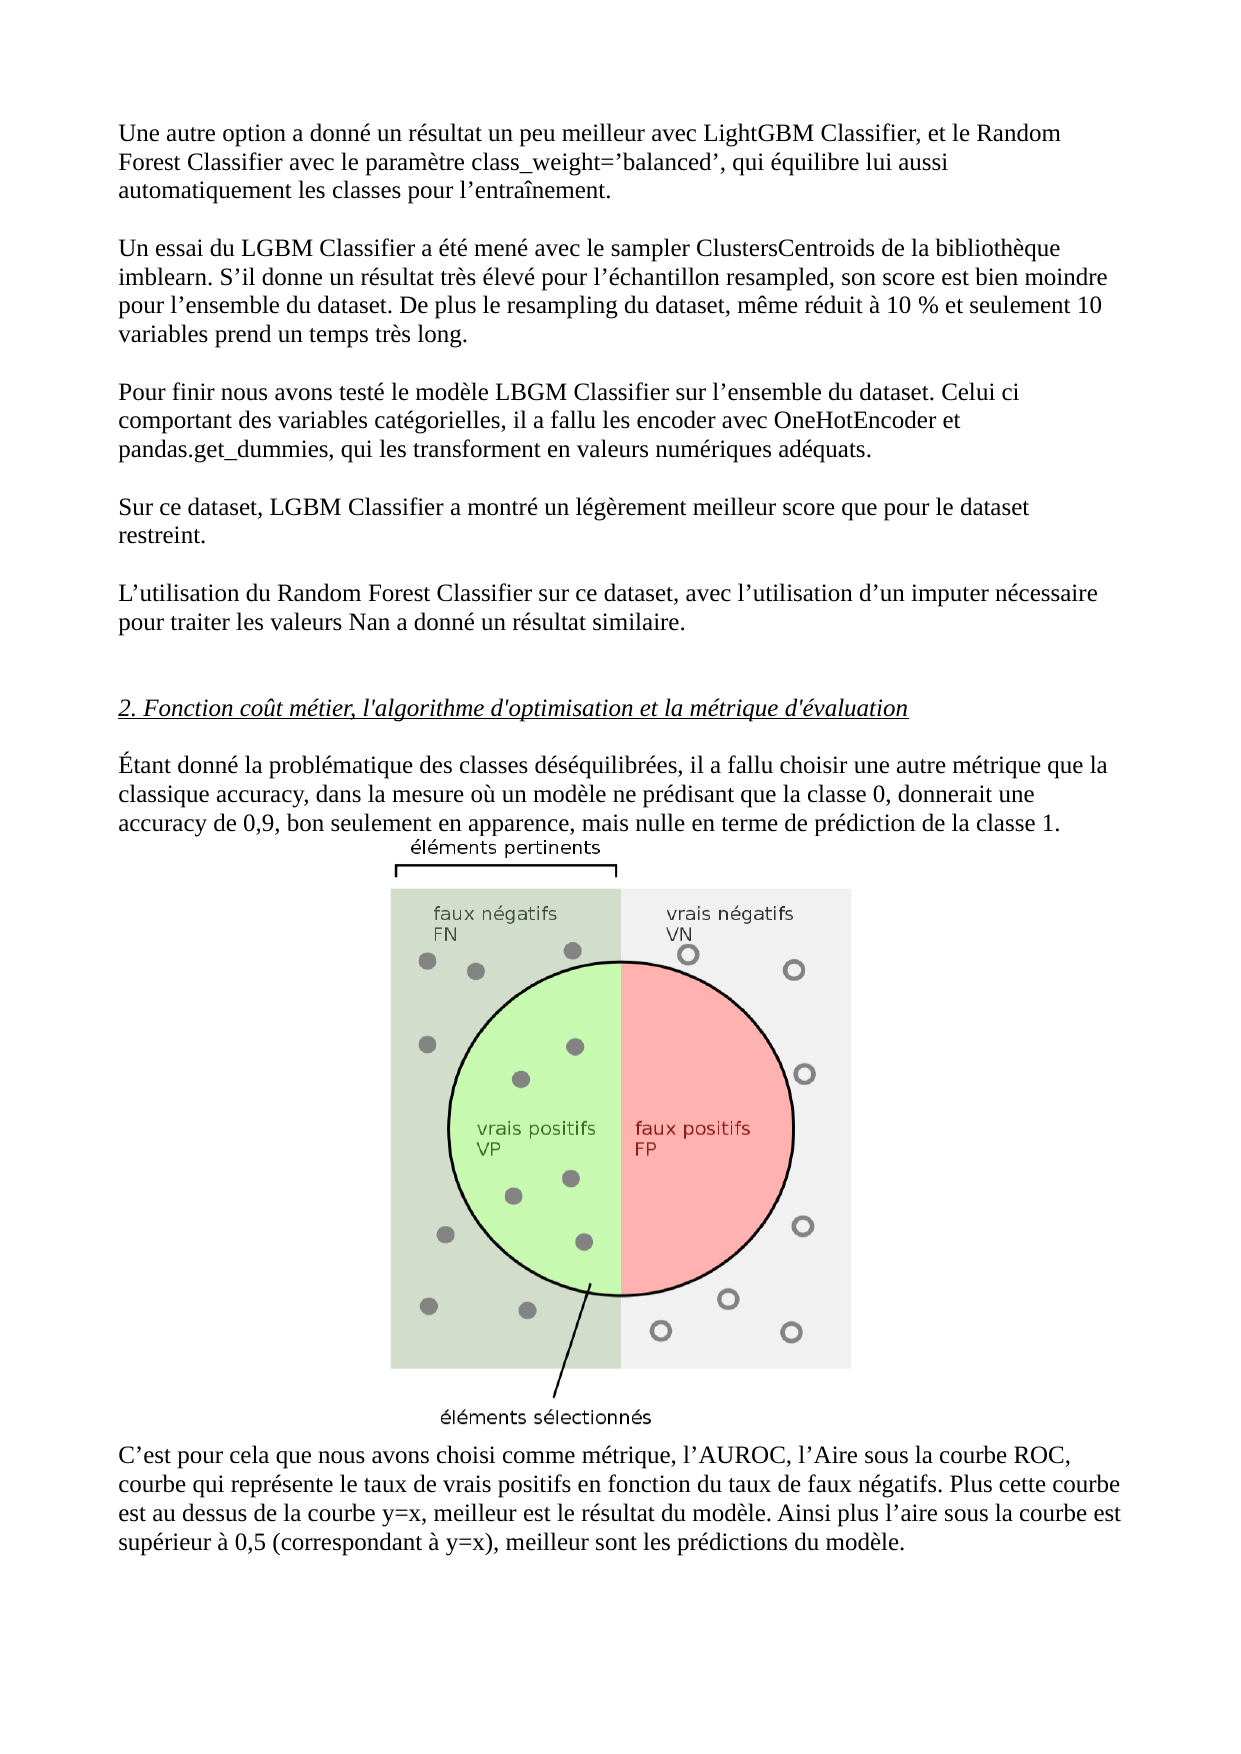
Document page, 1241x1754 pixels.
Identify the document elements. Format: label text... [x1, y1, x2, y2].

text Sur ce dataset, LGBM Classifier a montré un légèrement meilleur score que pour le dataset restreint. [118, 492, 1122, 549]
text L’utilisation du Random Forest Classifier sur ce dataset, avec l’utilisation d’un imputer nécessaire pour traiter les valeurs Nan a donné un résultat similaire. [118, 578, 1122, 636]
text Un essai du LGBM Classifier a été mené avec le sampler ClustersCentroids de la bibliothèque imblearn. S’il donne un résultat très élevé pour l’échantillon resampled, son score est bien moindre pour l’ensemble du dataset. De plus le resampling du dataset, même réduit à 10 % et seulement 10 variables prend un temps très long. [118, 233, 1122, 348]
text C’est pour cela que nous avons choisi comme métrique, l’AUROC, l’Aire sous la courbe ROC, courbe qui représente le taux de vrais positifs en fonction du taux de faux négatifs. Plus cette courbe est au dessus de la courbe y=x, meilleur est le résultat du modèle. Ainsi plus l’aire sous la courbe est supérieur à 0,5 (correspondant à y=x), meilleur sont les prédictions du modèle. [118, 1441, 1122, 1556]
text Étant donné la problématique des classes déséquilibrées, il a fallu choisir une autre métrique que la classique accuracy, dans la mesure où un modèle ne prédisant que la classe 0, donnerait une accuracy de 0,9, bon seulement en apparence, mais nulle en terme de prédiction de la classe 1. [118, 751, 1122, 837]
picture [375, 836, 865, 1438]
text Pour finir nous avons testé le modèle LBGM Classifier sur l’ensemble du dataset. Celui ci comportant des variables catégorielles, il a fallu les encoder avec OneHotEncoder et pandas.get_dummies, qui les transforment en valeurs numériques adéquats. [118, 377, 1122, 463]
text Une autre option a donné un résultat un peu meilleur avec LightGBM Classifier, et le Random Forest Classifier avec le paramètre class_weight=’balanced’, qui équilibre lui aussi automatiquement les classes pour l’entraînement. [118, 118, 1122, 204]
text 2. Fonction coût métier, l'algorithme d'optimisation et la métrique d'évaluation [118, 693, 1122, 722]
